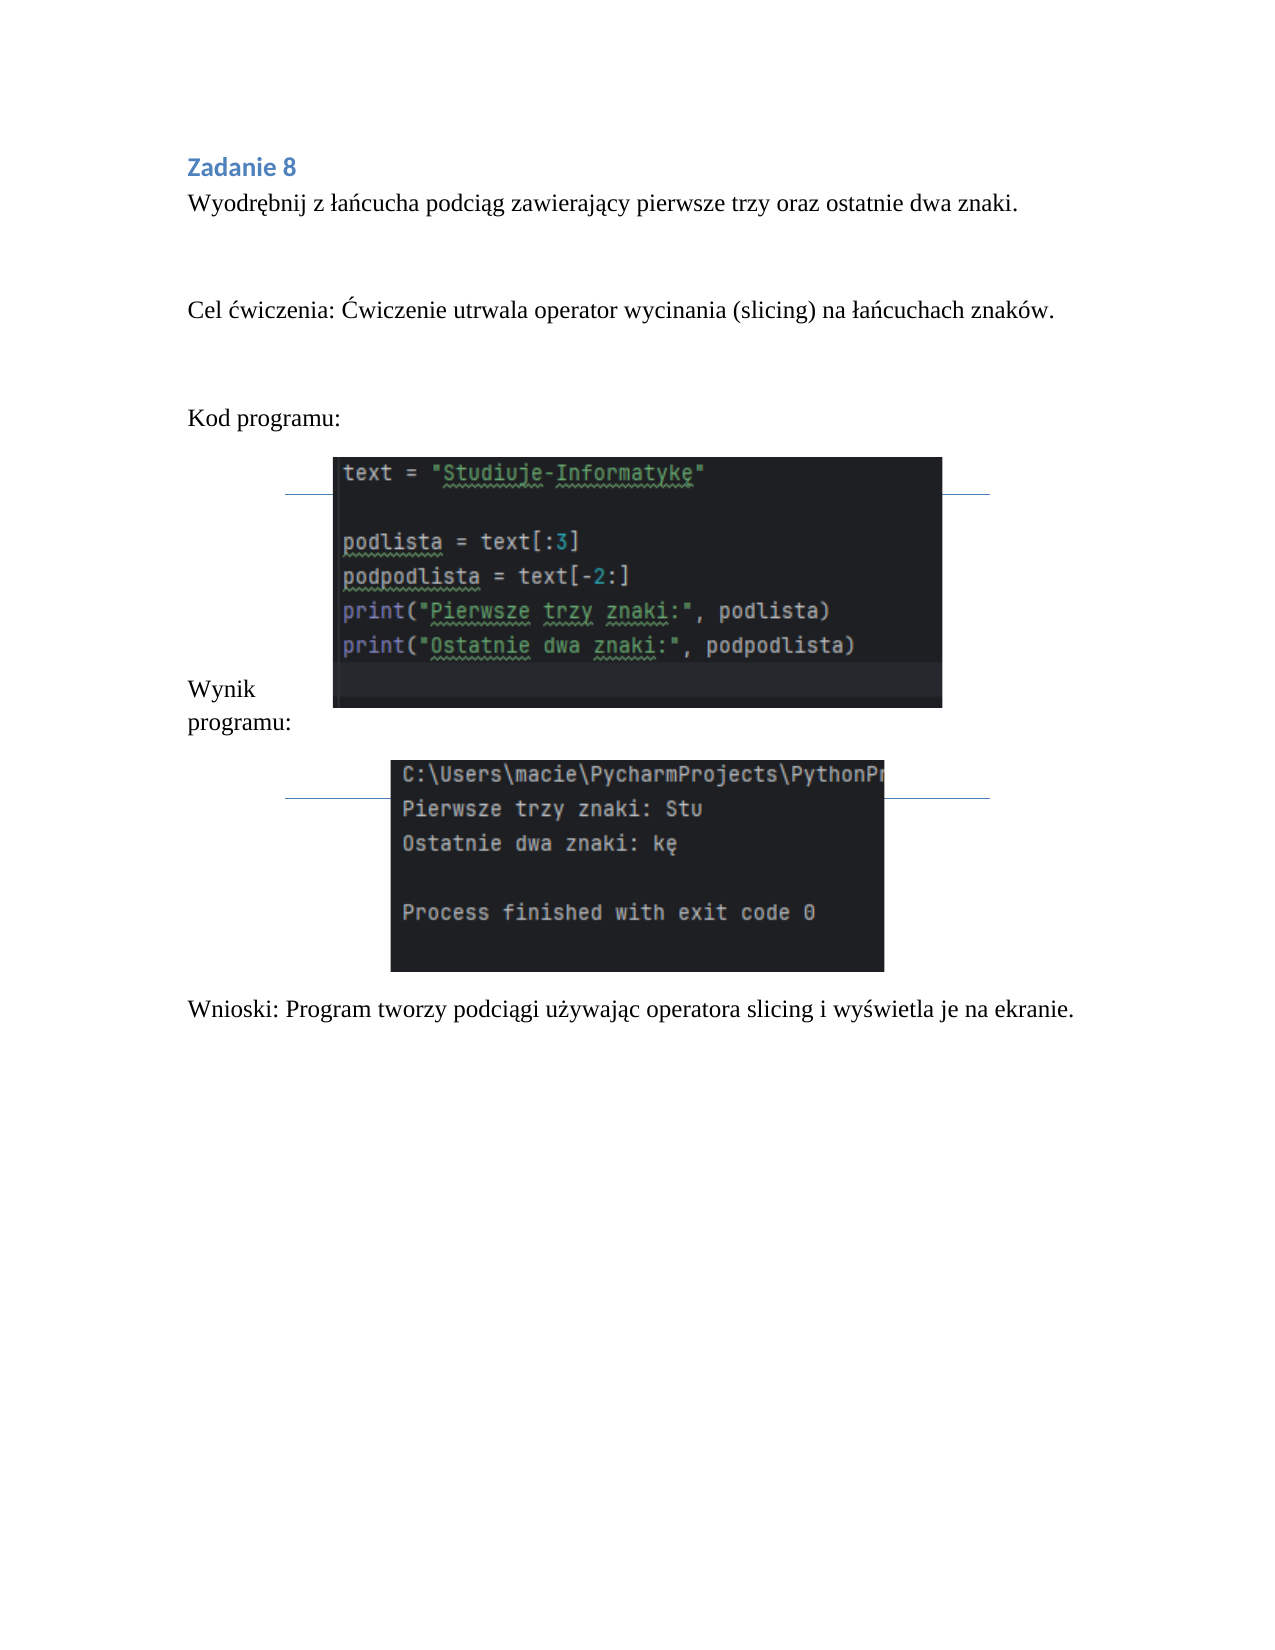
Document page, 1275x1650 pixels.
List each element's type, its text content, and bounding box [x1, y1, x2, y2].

subtitle Zadanie 8 [187, 150, 1087, 183]
text Wyodrębnij z łańcucha podciąg zawierający pierwsze trzy oraz ostatnie dwa znaki. [187, 188, 1087, 217]
text Kod programu: [187, 403, 1087, 432]
text Cel ćwiczenia: Ćwiczenie utrwala operator wycinania (slicing) na łańcuchach znaków. [187, 296, 1087, 324]
picture [332, 457, 943, 708]
picture [390, 760, 885, 972]
text Wynik programu: [187, 674, 1087, 735]
text Wnioski: Program tworzy podciągi używając operatora slicing i wyświetla je na ekranie. [187, 994, 1087, 1022]
